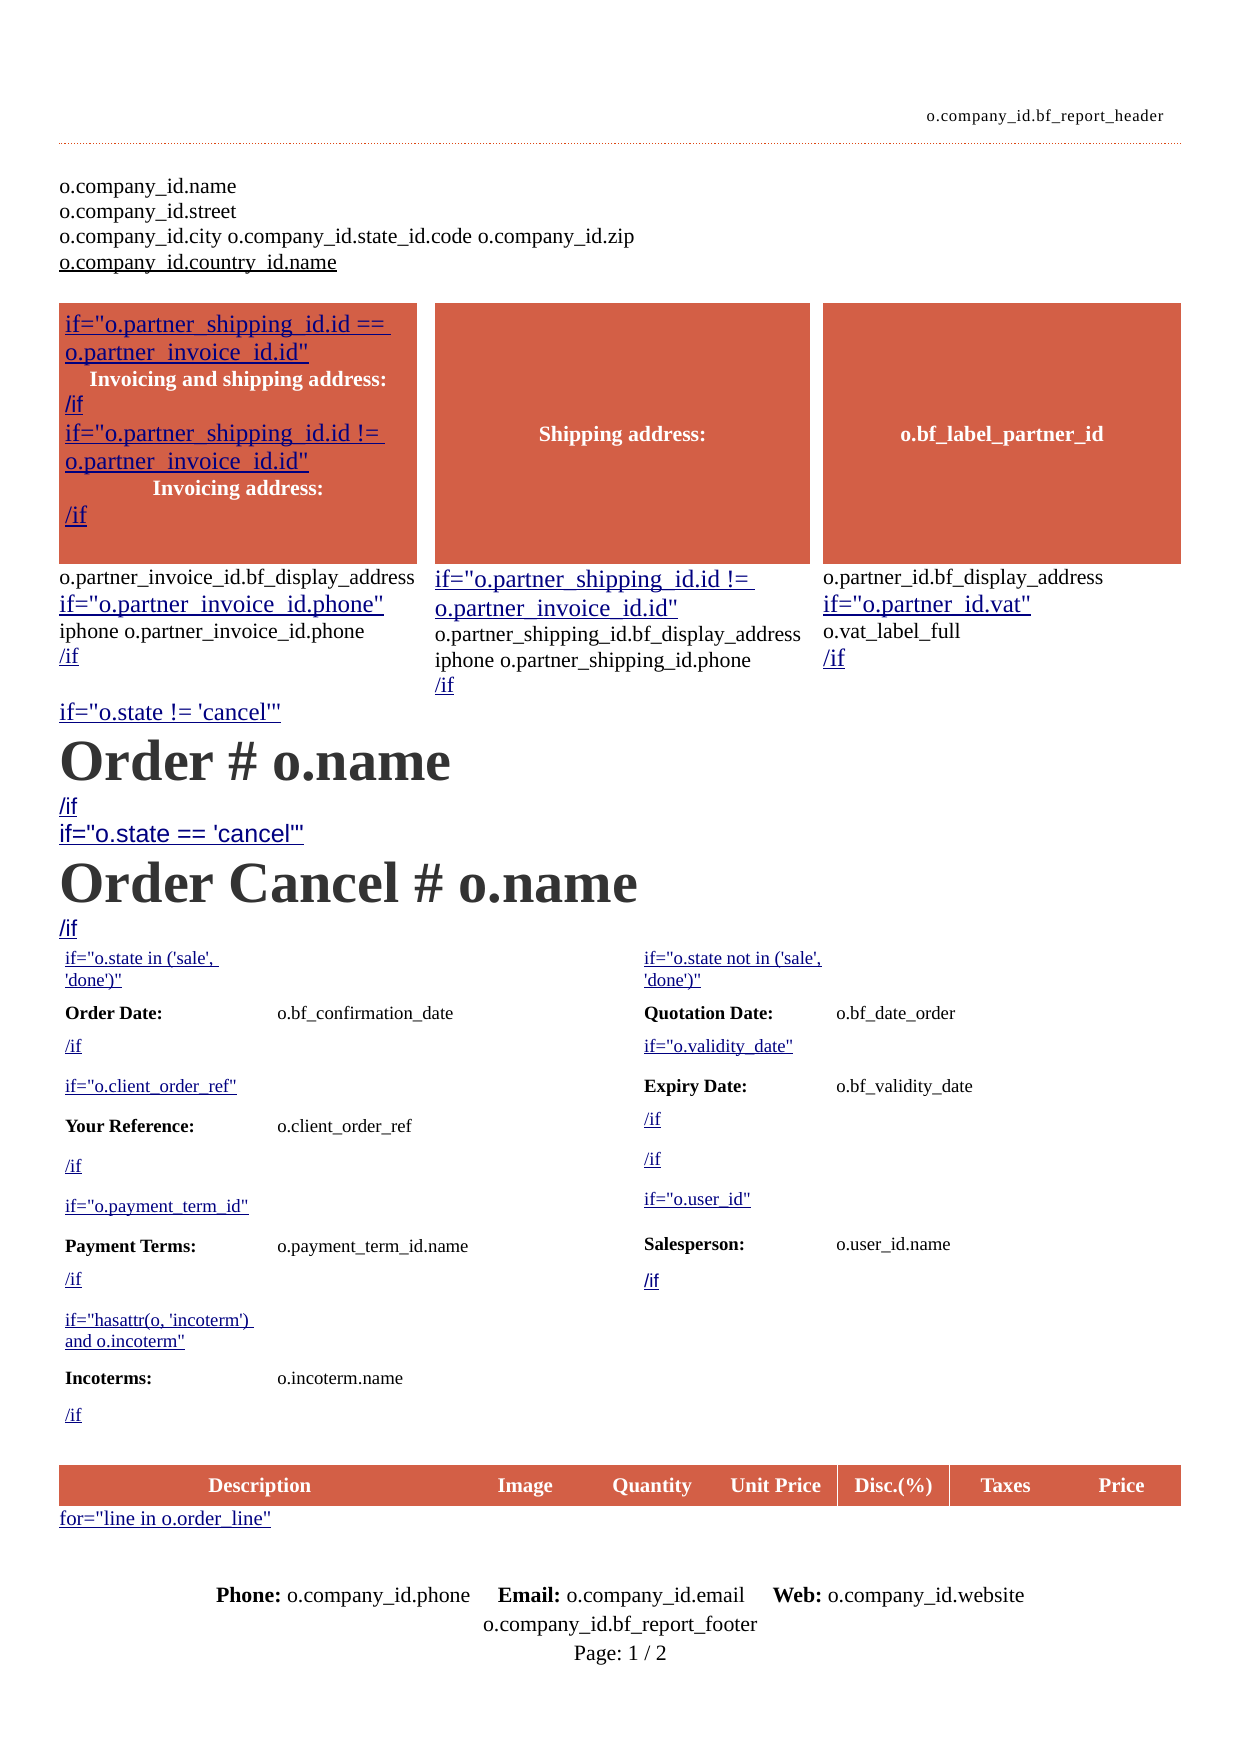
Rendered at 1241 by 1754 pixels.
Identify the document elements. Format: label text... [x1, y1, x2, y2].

text /if [59, 915, 1181, 941]
text Order # o.name [59, 726, 1181, 793]
table_cell [830, 1029, 1181, 1069]
table_cell o.bf_confirmation_date [271, 996, 566, 1029]
table_cell o.client_order_ref [271, 1109, 566, 1149]
table_cell if="o.payment_term_id" [59, 1189, 271, 1229]
table_cell o.partner_invoice_id.bf_display_address if="o.partner_invoice_id.phone" iphone o.partner_invoice_id.phone /if [59, 564, 417, 697]
table_cell /if [638, 1143, 830, 1183]
table_header [271, 941, 566, 996]
table_cell /if [59, 1398, 271, 1438]
table_cell Order Date: [59, 996, 271, 1029]
table_header if="o.partner_shipping_id.id == o.partner_invoice_id.id" Invoicing and shipping address: /if if="o.partner_shipping_id.id != o.partner_invoice_id.id" Invoicing address: /if [59, 303, 417, 564]
table_header Taxes [950, 1465, 1062, 1506]
table_cell Your Reference: [59, 1109, 271, 1149]
table_header Unit Price [714, 1465, 837, 1506]
table_cell Expiry Date: [638, 1069, 830, 1102]
table_header o.bf_label_partner_id [823, 303, 1181, 564]
table_header [830, 941, 1181, 996]
table_cell if="o.user_id" [638, 1183, 830, 1223]
table_cell Incoterms: [59, 1357, 271, 1398]
table_header if="o.state in ('sale', 'done')" [59, 941, 271, 996]
table_cell o.bf_validity_date [830, 1069, 1181, 1102]
table_cell o.incoterm.name [271, 1357, 566, 1398]
text o.company_id.city o.company_id.state_id.code o.company_id.zip [59, 223, 1181, 249]
table_cell [271, 1149, 566, 1189]
table_cell o.bf_date_order [830, 996, 1181, 1029]
table_cell o.payment_term_id.name [271, 1230, 566, 1262]
table_cell if="o.partner_shipping_id.id != o.partner_invoice_id.id" o.partner_shipping_id.bf_display_address iphone o.partner_shipping_id.phone /if [435, 564, 810, 697]
table_header if="o.state not in ('sale', 'done')" [638, 941, 830, 996]
table_header [626, 941, 638, 1438]
table_cell [271, 1189, 566, 1229]
table_header Price [1062, 1465, 1181, 1506]
table_header Description [59, 1465, 460, 1506]
table_cell /if [59, 1029, 271, 1069]
table_cell if="o.validity_date" [638, 1029, 830, 1069]
table_cell [830, 1102, 1181, 1142]
text /if [59, 793, 1181, 819]
table_cell if="o.client_order_ref" [59, 1069, 271, 1109]
text if="o.state == 'cancel'" [59, 819, 1181, 848]
table_cell /if [59, 1263, 271, 1303]
table_header Shipping address: [435, 303, 810, 564]
table_cell [271, 1029, 566, 1069]
table_header [638, 1304, 1181, 1438]
table_header [59, 941, 626, 1438]
table_cell for="line in o.order_line" [59, 1506, 1181, 1530]
table_cell Payment Terms: [59, 1230, 271, 1262]
text if="o.state != 'cancel'" [59, 697, 1181, 726]
table_cell [810, 564, 823, 697]
table_header [810, 303, 823, 564]
table_cell [830, 1143, 1181, 1183]
table_header [417, 303, 434, 564]
table_header Image [460, 1465, 590, 1506]
table_cell [417, 564, 434, 697]
table_cell /if [638, 1264, 830, 1304]
table_cell [271, 1069, 566, 1109]
table_cell /if [638, 1102, 830, 1142]
text o.company_id.street [59, 198, 1181, 223]
table_cell if="hasattr(o, 'incoterm') and o.incoterm" [59, 1303, 271, 1357]
text Order Cancel # o.name [59, 848, 1181, 915]
text o.company_id.name [59, 173, 1181, 198]
table_cell Salesperson: [638, 1223, 830, 1264]
table_header Quantity [590, 1465, 714, 1506]
text o.company_id.country_id.name [59, 249, 1181, 274]
table_cell /if [59, 1149, 271, 1189]
table_cell [830, 1183, 1181, 1223]
table_cell Quotation Date: [638, 996, 830, 1029]
table_cell [271, 1303, 566, 1357]
table_cell o.partner_id.bf_display_address if="o.partner_id.vat" o.vat_label_full /if [823, 564, 1181, 697]
table_cell [271, 1263, 566, 1303]
table_cell o.user_id.name [830, 1223, 1181, 1264]
table_cell [830, 1264, 1181, 1304]
table_cell [271, 1398, 566, 1438]
table_header Disc.(%) [838, 1465, 949, 1506]
